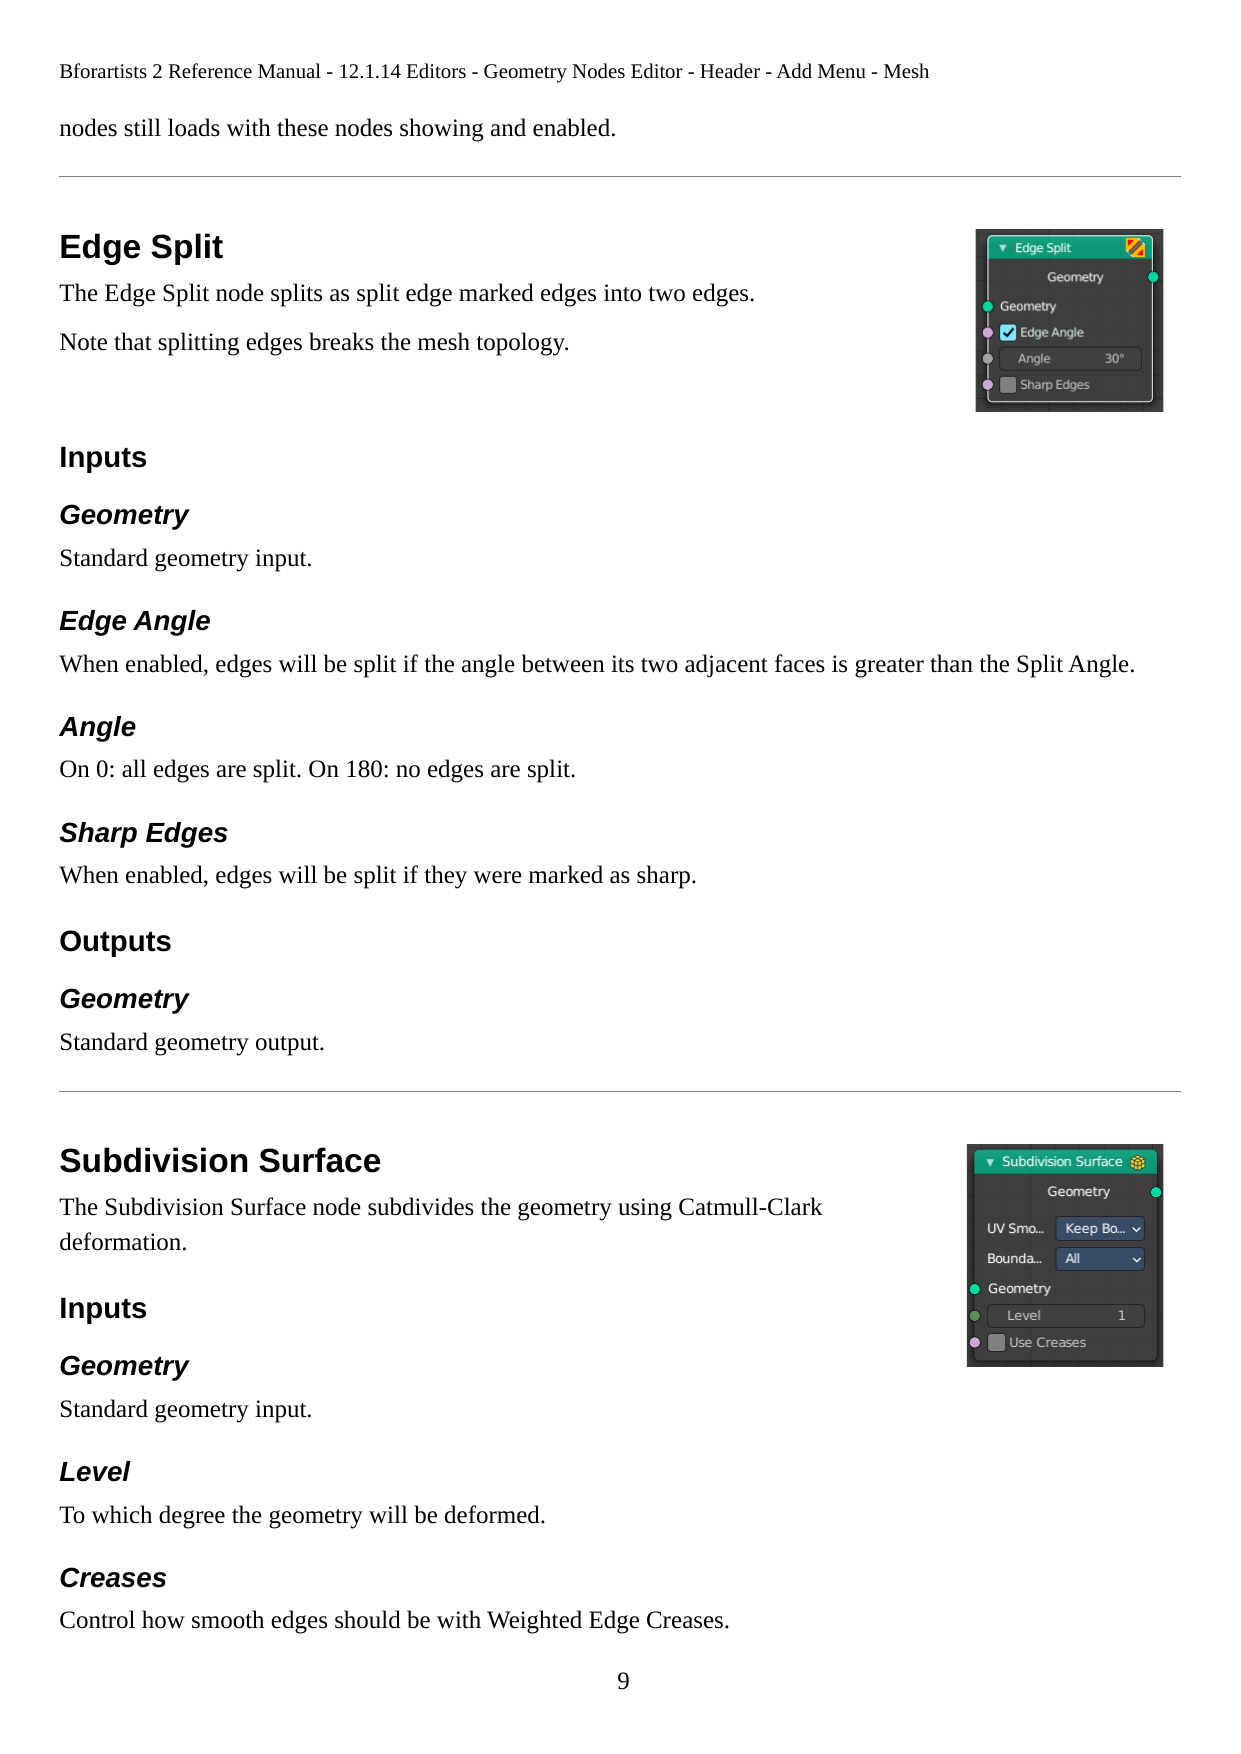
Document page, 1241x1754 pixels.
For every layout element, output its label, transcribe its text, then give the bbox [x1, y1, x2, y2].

text Standard geometry input. [59, 543, 1181, 571]
text When enabled, edges will be split if they were marked as sharp. [59, 861, 1181, 889]
text Control how smooth edges should be with Weighted Edge Creases. [59, 1606, 1181, 1634]
text Standard geometry input. [59, 1394, 1181, 1422]
subtitle Geometry [59, 498, 1181, 530]
subtitle Edge Angle [59, 604, 1181, 636]
subtitle Geometry [59, 1349, 1181, 1381]
text Standard geometry output. [59, 1027, 1181, 1056]
subtitle Inputs [59, 439, 1181, 473]
subtitle Creases [59, 1561, 1181, 1593]
subtitle Level [59, 1455, 1181, 1487]
text When enabled, edges will be split if the angle between its two adjacent faces is greater than the Split Angle. [59, 649, 1181, 677]
subtitle [1164, 1291, 1181, 1324]
picture [975, 229, 1164, 412]
subtitle Outputs [59, 924, 1181, 958]
text On 0: all edges are split. On 180: no edges are split. [59, 754, 1181, 783]
subtitle Edge Split [59, 227, 1181, 265]
text nodes still loads with these nodes showing and enabled. [59, 113, 1181, 141]
text The Subdivision Surface node subdivides the geometry using Catmull-Clark deformation. [59, 1192, 966, 1256]
subtitle Angle [59, 710, 1181, 742]
subtitle Subdivision Surface [59, 1141, 1181, 1180]
subtitle Inputs [59, 1291, 966, 1324]
subtitle Geometry [59, 983, 1181, 1015]
text Note that splitting edges breaks the mesh topology. [59, 327, 975, 356]
picture [966, 1144, 1164, 1367]
text The Edge Split node splits as split edge marked edges into two edges. [59, 278, 975, 307]
text To which degree the geometry will be deformed. [59, 1500, 1181, 1528]
subtitle Sharp Edges [59, 816, 1181, 848]
